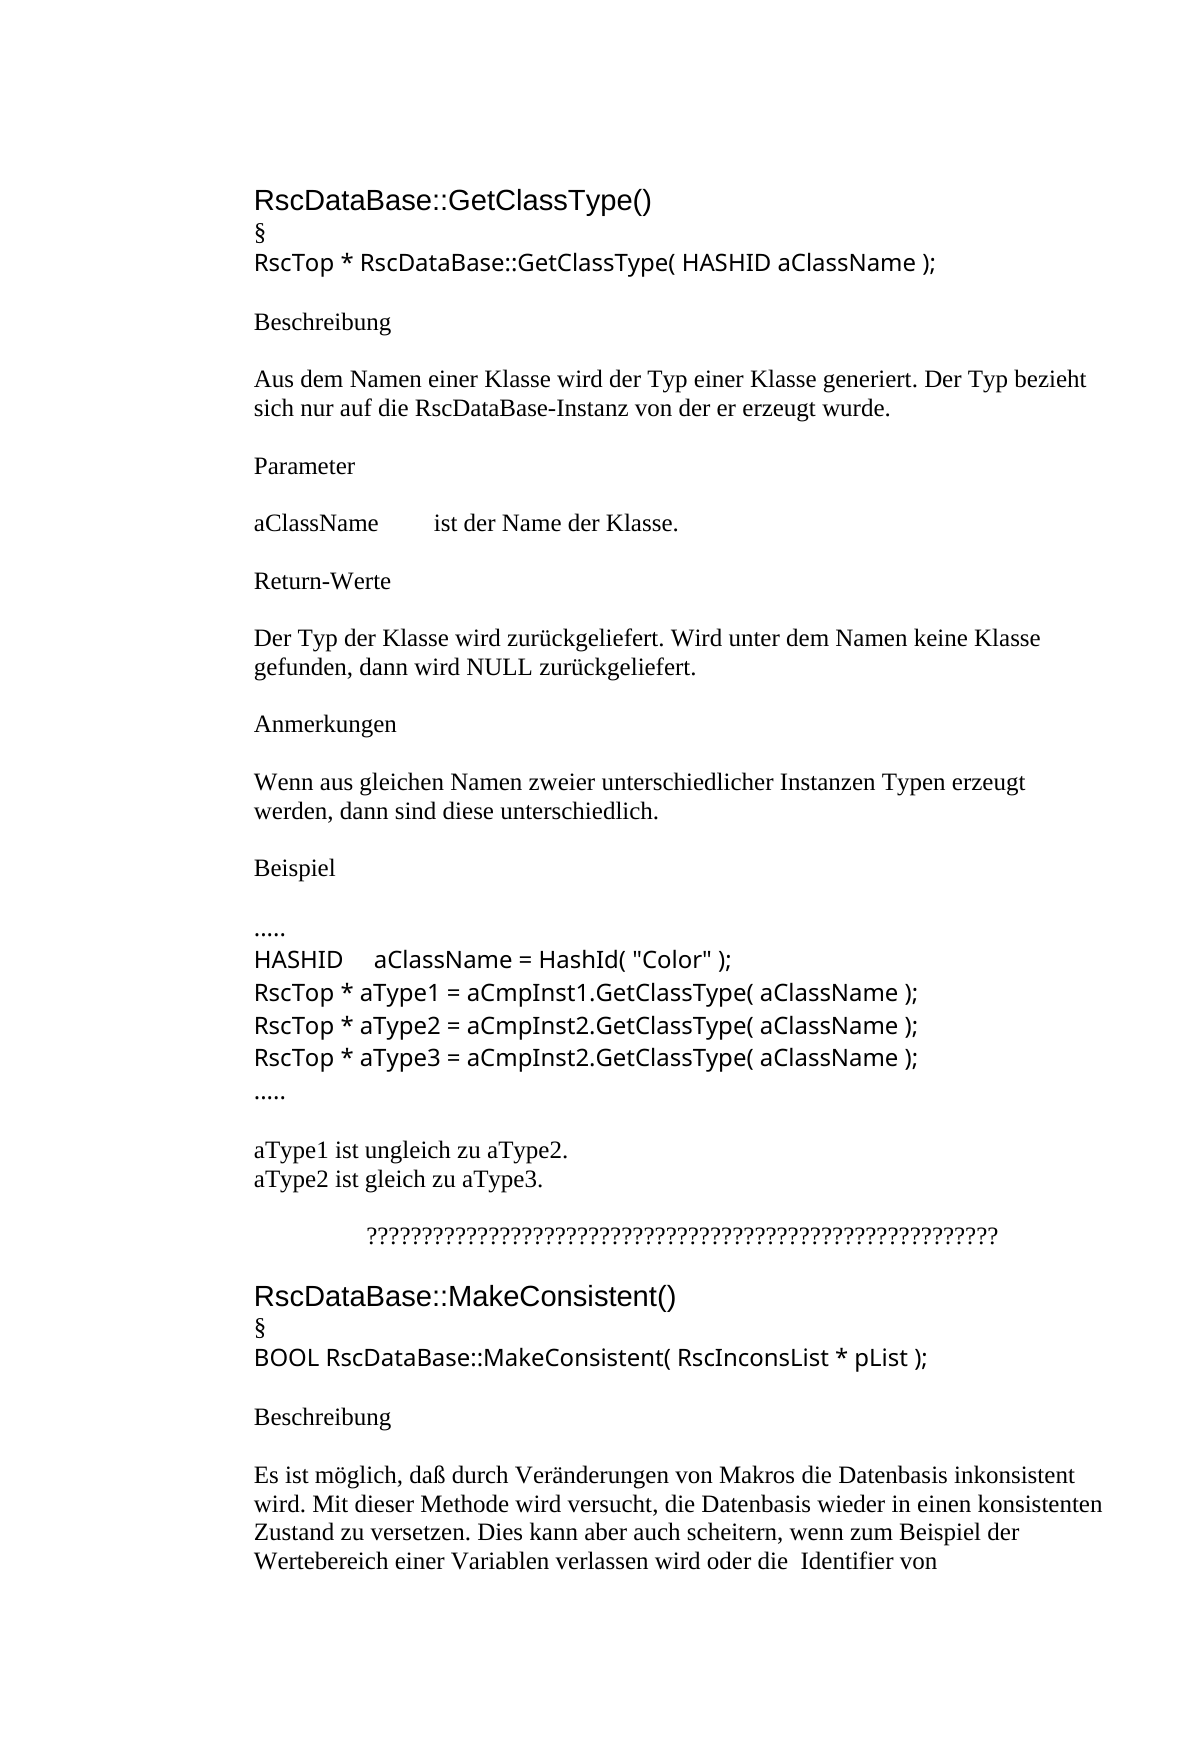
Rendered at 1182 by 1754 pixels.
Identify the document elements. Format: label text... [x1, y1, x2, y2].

text Beispiel [254, 853, 1110, 882]
subtitle RscDataBase::GetClassType() [254, 183, 1110, 217]
text Der Typ der Klasse wird zurückgeliefert. Wird unter dem Namen keine Klasse gefunden, dann wird NULL zurückgeliefert. [254, 623, 1110, 681]
subtitle RscDataBase::MakeConsistent() [254, 1279, 1110, 1312]
list ..... [254, 911, 1110, 943]
text § [254, 1312, 1110, 1341]
text Beschreibung [254, 1402, 1110, 1431]
text Beschreibung [254, 307, 1110, 336]
text Wenn aus gleichen Namen zweier unterschiedlicher Instanzen Typen erzeugt werden, dann sind diese unterschiedlich. [254, 767, 1110, 824]
text aType2 ist gleich zu aType3. [254, 1164, 1110, 1193]
text Es ist möglich, daß durch Veränderungen von Makros die Datenbasis inkonsistent wird. Mit dieser Methode wird versucht, die Datenbasis wieder in einen konsistenten Zustand zu versetzen. Dies kann aber auch scheitern, wenn zum Beispiel der Wertebereich einer Variablen verlassen wird oder die Identifier von [254, 1460, 1110, 1575]
text Return-Werte [254, 566, 1110, 594]
list BOOL RscDataBase::MakeConsistent( RscInconsList * pList ); [254, 1341, 1110, 1374]
list RscTop * aType2 = aCmpInst2.GetClassType( aClassName ); [254, 1008, 1110, 1041]
text Aus dem Namen einer Klasse wird der Typ einer Klasse generiert. Der Typ bezieht sich nur auf die RscDataBase-Instanz von der er erzeugt wurde. [254, 364, 1110, 422]
text aType1 ist ungleich zu aType2. [254, 1135, 1110, 1164]
text aClassName ist der Name der Klasse. [254, 508, 1110, 537]
list RscTop * RscDataBase::GetClassType( HASHID aClassName ); [254, 246, 1110, 278]
list RscTop * aType1 = aCmpInst1.GetClassType( aClassName ); [254, 976, 1110, 1008]
list ..... [254, 1074, 1110, 1106]
text ????????????????????????????????????????????????????????? [254, 1221, 1110, 1250]
text Parameter [254, 451, 1110, 479]
list HASHID aClassName = HashId( "Color" ); [254, 943, 1110, 976]
list RscTop * aType3 = aCmpInst2.GetClassType( aClassName ); [254, 1041, 1110, 1074]
text Anmerkungen [254, 709, 1110, 738]
text § [254, 217, 1110, 246]
